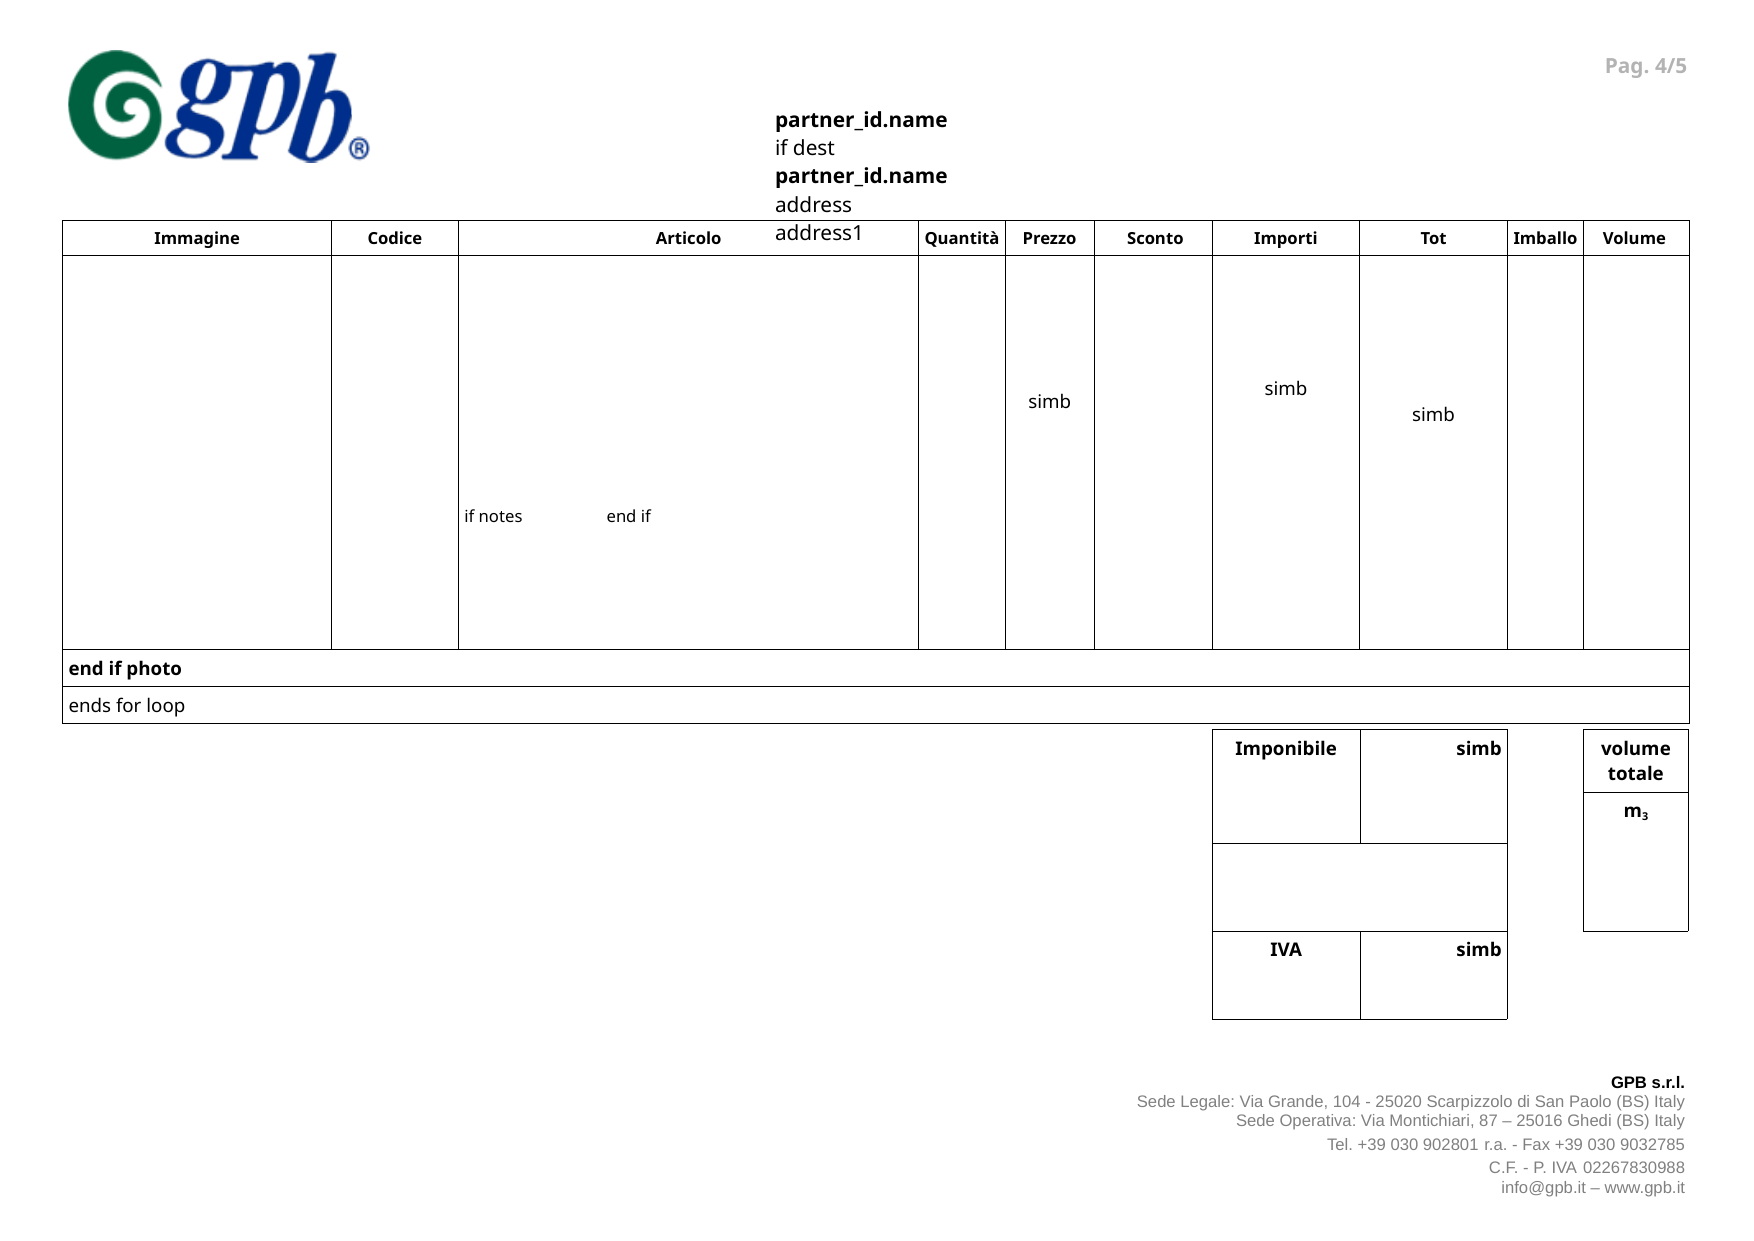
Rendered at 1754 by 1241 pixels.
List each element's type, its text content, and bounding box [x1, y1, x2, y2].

table_header Immagine [63, 221, 331, 255]
table_cell <if test="o.partner_id and o.partner_id.country and o.partner_id.country.code == 'IT'"> [1213, 844, 1507, 931]
table_header simb <formatLang(o.currency_amount_untaxed)> [1361, 730, 1507, 843]
table_cell simb <formatLang(item.currency_price_subtotal)> [1360, 256, 1507, 649]
table_header Prezzo [1006, 221, 1094, 255]
table_cell <item.multi_discount_rates if item.multi_discount_rates else ("Netto" if getLang() == 'it_IT' else "Net")> [1095, 256, 1212, 649]
table_cell simb <formatLang(item.currency_price_unit)> [1006, 256, 1094, 649]
table_header Volume [1584, 221, 1689, 255]
table_cell simb <formatLang(o.currency_amount_tax)> [1361, 932, 1507, 1019]
table_cell [63, 724, 1212, 1025]
table_header Tot [1360, 221, 1507, 255]
table_cell <round(item.product_id.volume * item.product_uom_qty / (int(item.product_packaging.qty) if item.product_packaging else item.product_id.quantity_x_pack), 2)> [1584, 256, 1689, 649]
table_header Codice [332, 221, 458, 255]
table_cell <int(item.product_packaging.qty) if item.product_packaging else item.product_id.quantity_x_pack> [1508, 256, 1583, 649]
table_header Imponibile [1213, 730, 1360, 843]
table_header Imballo [1508, 221, 1583, 255]
table_cell IVA [1213, 932, 1360, 1019]
table_cell [1583, 724, 1689, 729]
table_cell [1212, 724, 1507, 729]
table_header volume totale [1584, 730, 1688, 792]
table_header Importi [1213, 221, 1359, 255]
table_cell [1583, 931, 1689, 1025]
table_cell simb <formatLang(item.currency_price_subtotal / item.product_uom_qty)> [1213, 256, 1359, 649]
table_header Quantità [919, 221, 1005, 255]
table_header Articolo [459, 221, 918, 255]
table_cell <_(item.product_id.description)><set_counter("volume", get_counter("volume") + item.product_id.volume * item.product_uom_qty / (int(item.product_packaging.qty) if item.product_packaging else item.product_id.quantity_x_pack))> if notes<item.notes>end if [459, 256, 918, 649]
table_cell <"%d"%(item.product_uom_qty)> [919, 256, 1005, 649]
table_cell [63, 256, 331, 649]
table_cell ends for loop [63, 687, 1689, 723]
table_cell <item.product_id.code> [332, 256, 458, 649]
table_cell [1507, 724, 1583, 1025]
table_cell [1212, 1020, 1507, 1025]
table_cell m3 <round(get_counter("volume"), 2)> [1584, 793, 1688, 931]
table_header Sconto [1095, 221, 1212, 255]
picture [68, 50, 374, 163]
table_cell end if photo [63, 650, 1689, 686]
